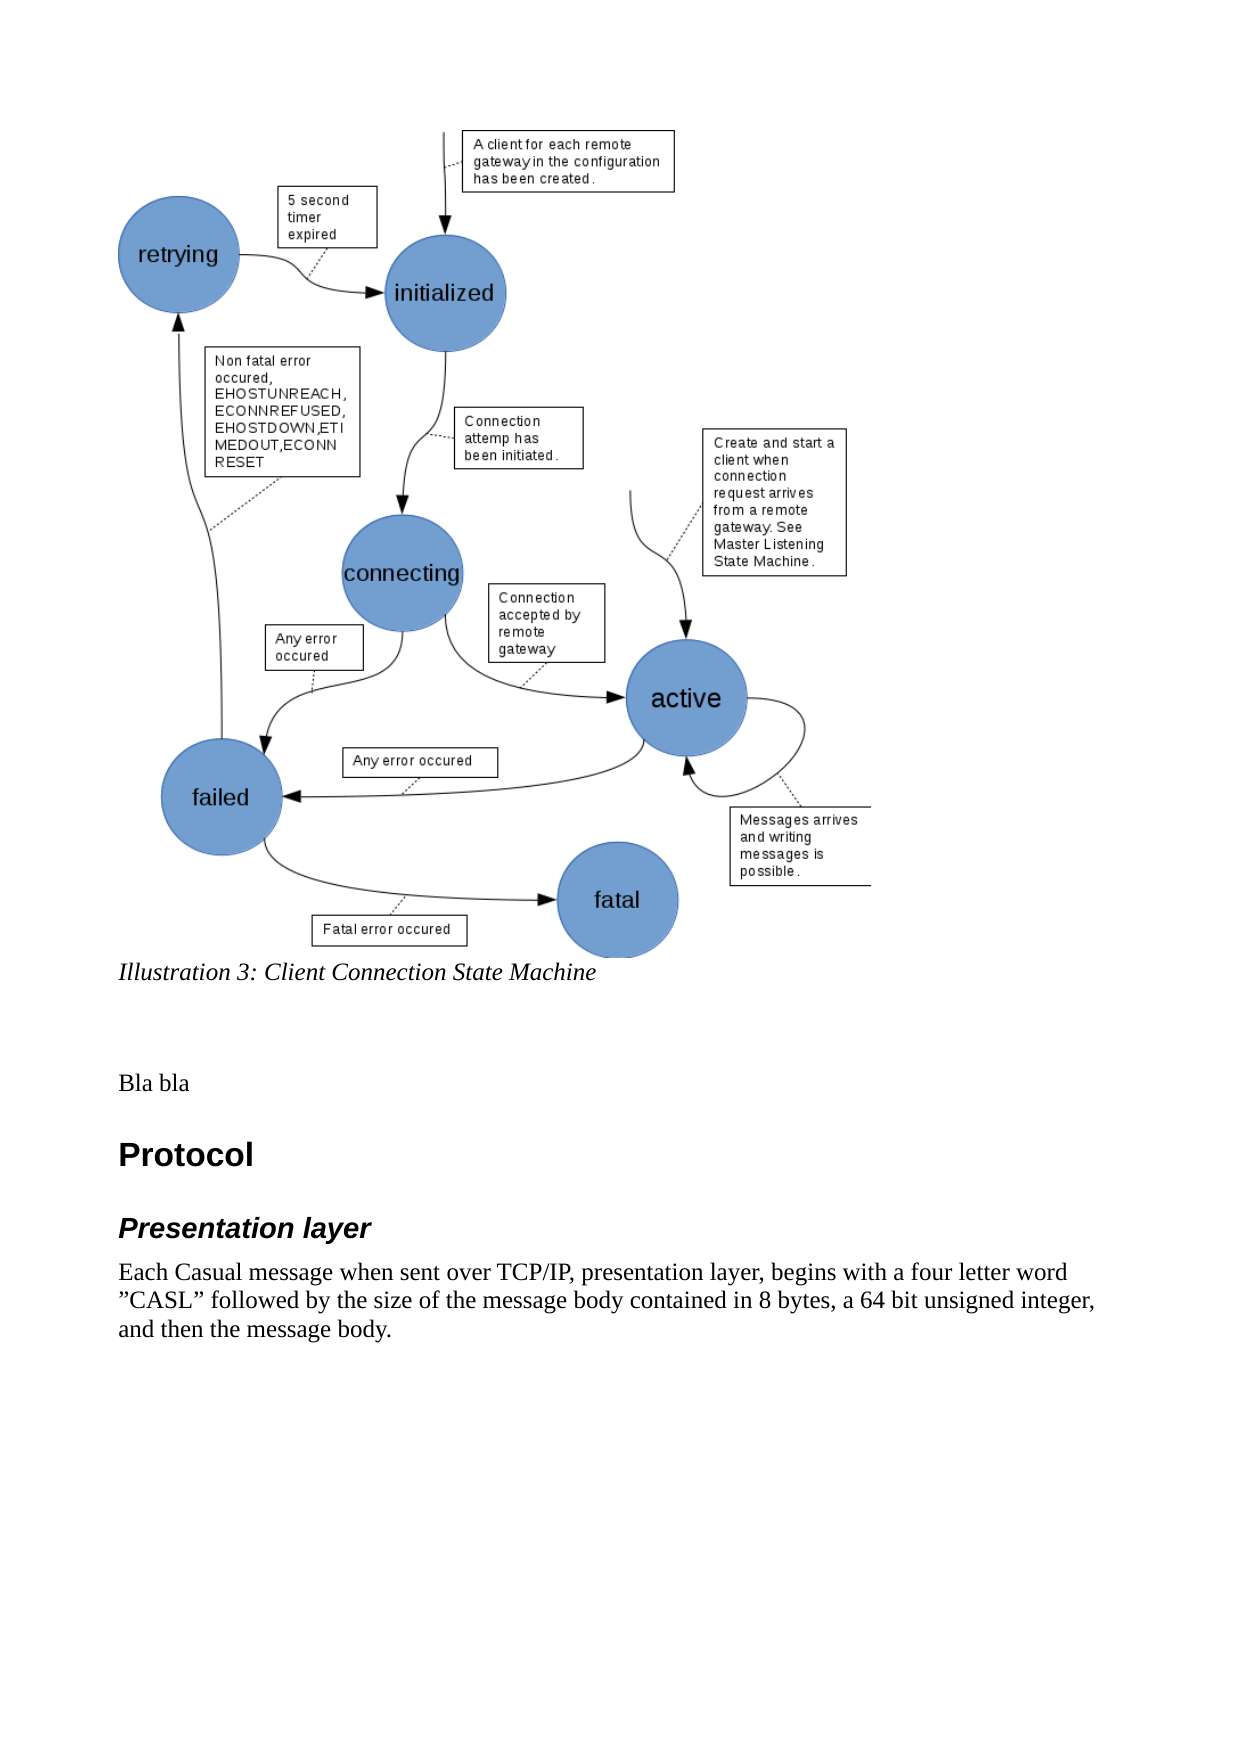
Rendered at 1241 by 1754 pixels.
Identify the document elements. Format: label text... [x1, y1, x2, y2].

subtitle Presentation layer [118, 1211, 1122, 1244]
subtitle Protocol [118, 1135, 1122, 1173]
text Illustration 3: Client Connection State Machine [118, 958, 871, 986]
picture [118, 130, 872, 958]
text Each Casual message when sent over TCP/IP, presentation layer, begins with a four letter word ”CASL” followed by the size of the message body contained in 8 bytes, a 64 bit unsigned integer, and then the message body. [118, 1257, 1122, 1343]
text Bla bla [118, 1068, 1122, 1097]
